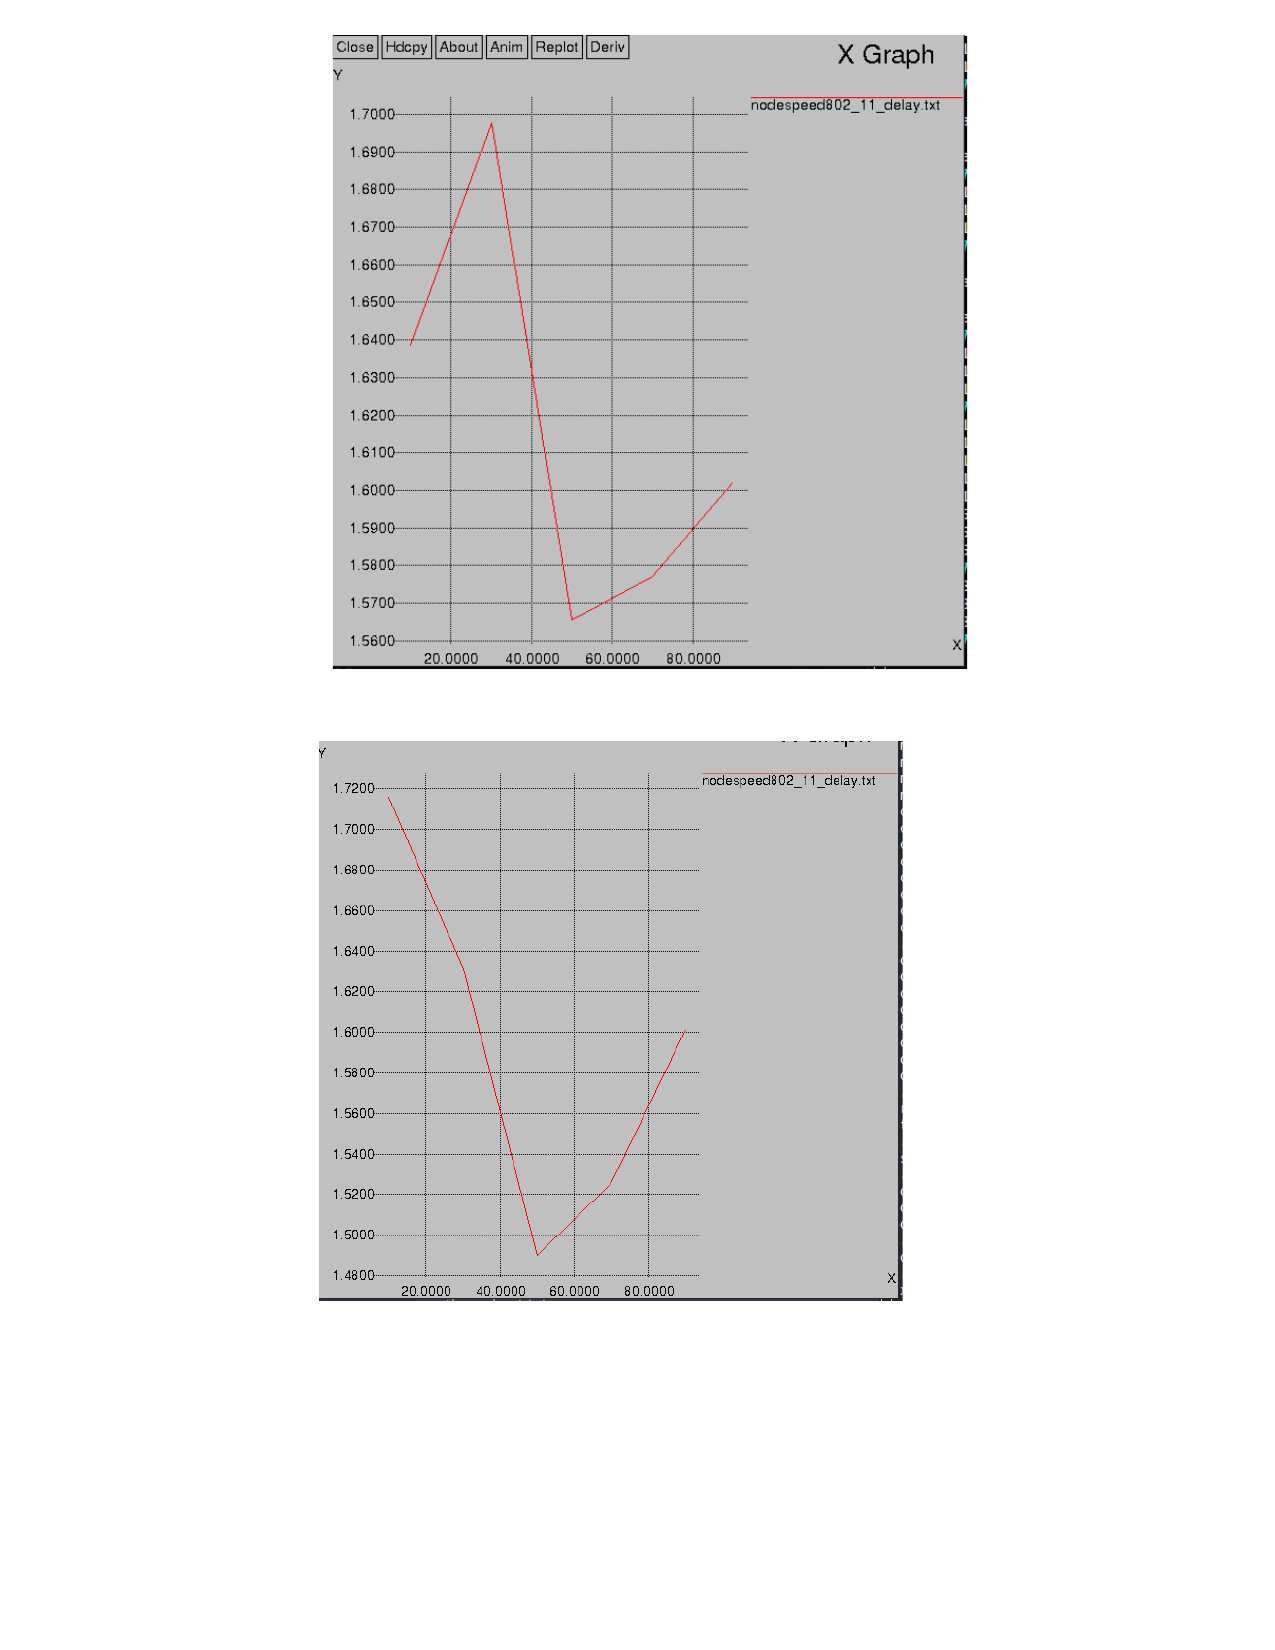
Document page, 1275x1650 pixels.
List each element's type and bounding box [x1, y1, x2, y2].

picture [319, 741, 903, 1301]
picture [332, 35, 968, 669]
